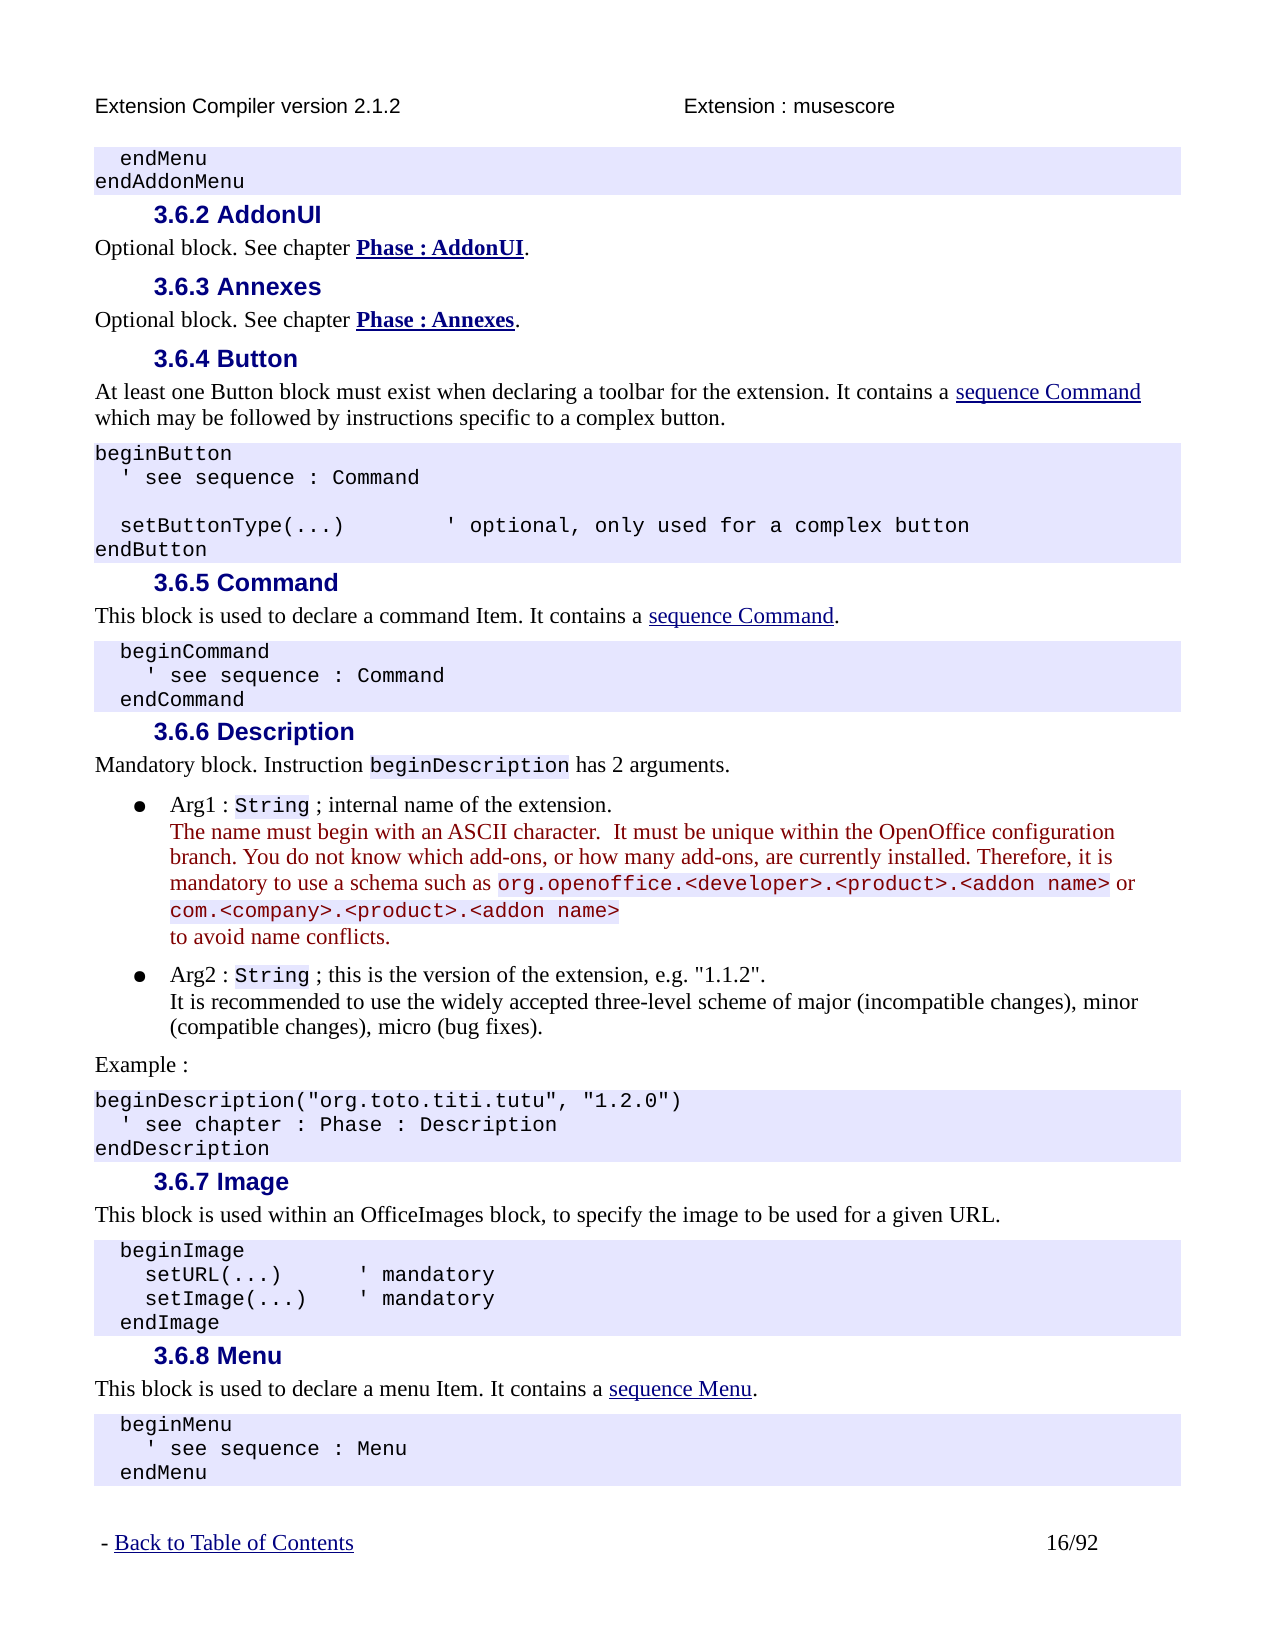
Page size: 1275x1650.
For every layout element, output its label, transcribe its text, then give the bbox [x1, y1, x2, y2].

text setURL(...) ' mandatory [94, 1264, 1181, 1288]
text ' see chapter : Phase : Description [94, 1114, 1181, 1138]
text Optional block. See chapter Phase : AddonUI. [94, 235, 1181, 261]
subtitle Button [153, 345, 1181, 373]
text ' see sequence : Command [94, 467, 1181, 491]
text Optional block. See chapter Phase : Annexes. [94, 307, 1181, 333]
list Arg2 : String ; this is the version of the extension, e.g. "1.1.2". It is recommended to use the widely accepted three-level scheme of major (incompatible changes), minor (compatible changes), micro (bug fixes). [132, 962, 1181, 1040]
text This block is used to declare a menu Item. It contains a sequence Menu. [94, 1376, 1181, 1401]
list Arg1 : String ; internal name of the extension. The name must begin with an ASCII character. It must be unique within the OpenOffice configuration branch. You do not know which add-ons, or how many add-ons, are currently installed. Therefore, it is mandatory to use a schema such as org.openoffice.<developer>.<product>.<addon name> or com.<company>.<product>.<addon name> to avoid name conflicts. [132, 792, 1181, 949]
text ' see sequence : Command [94, 664, 1181, 688]
text endCommand [94, 688, 1181, 712]
text This block is used to declare a command Item. It contains a sequence Command. [94, 602, 1181, 628]
text endMenu [94, 147, 1181, 171]
text endButton [94, 539, 1181, 563]
subtitle Menu [153, 1342, 1181, 1370]
text beginButton [94, 443, 1181, 467]
text beginDescription("org.toto.titi.tutu", "1.2.0") [94, 1090, 1181, 1114]
text Example : [94, 1052, 1181, 1078]
text At least one Button block must exist when declaring a toolbar for the extension. It contains a sequence Command which may be followed by instructions specific to a complex button. [94, 379, 1181, 430]
text endDescription [94, 1138, 1181, 1162]
subtitle Annexes [153, 273, 1181, 301]
text Mandatory block. Instruction beginDescription has 2 arguments. [94, 752, 1181, 779]
text beginCommand [94, 641, 1181, 664]
text ' see sequence : Menu [94, 1438, 1181, 1462]
text endAddonMenu [94, 171, 1181, 195]
subtitle Image [153, 1168, 1181, 1196]
text This block is used within an OfficeImages block, to specify the image to be used for a given URL. [94, 1202, 1181, 1228]
text endImage [94, 1312, 1181, 1336]
text setButtonType(...) ' optional, only used for a complex button [94, 515, 1181, 539]
subtitle AddonUI [153, 201, 1181, 229]
text endMenu [94, 1462, 1181, 1486]
text beginImage [94, 1240, 1181, 1264]
subtitle Description [153, 718, 1181, 746]
text beginMenu [94, 1414, 1181, 1438]
subtitle Command [153, 568, 1181, 597]
text setImage(...) ' mandatory [94, 1288, 1181, 1312]
